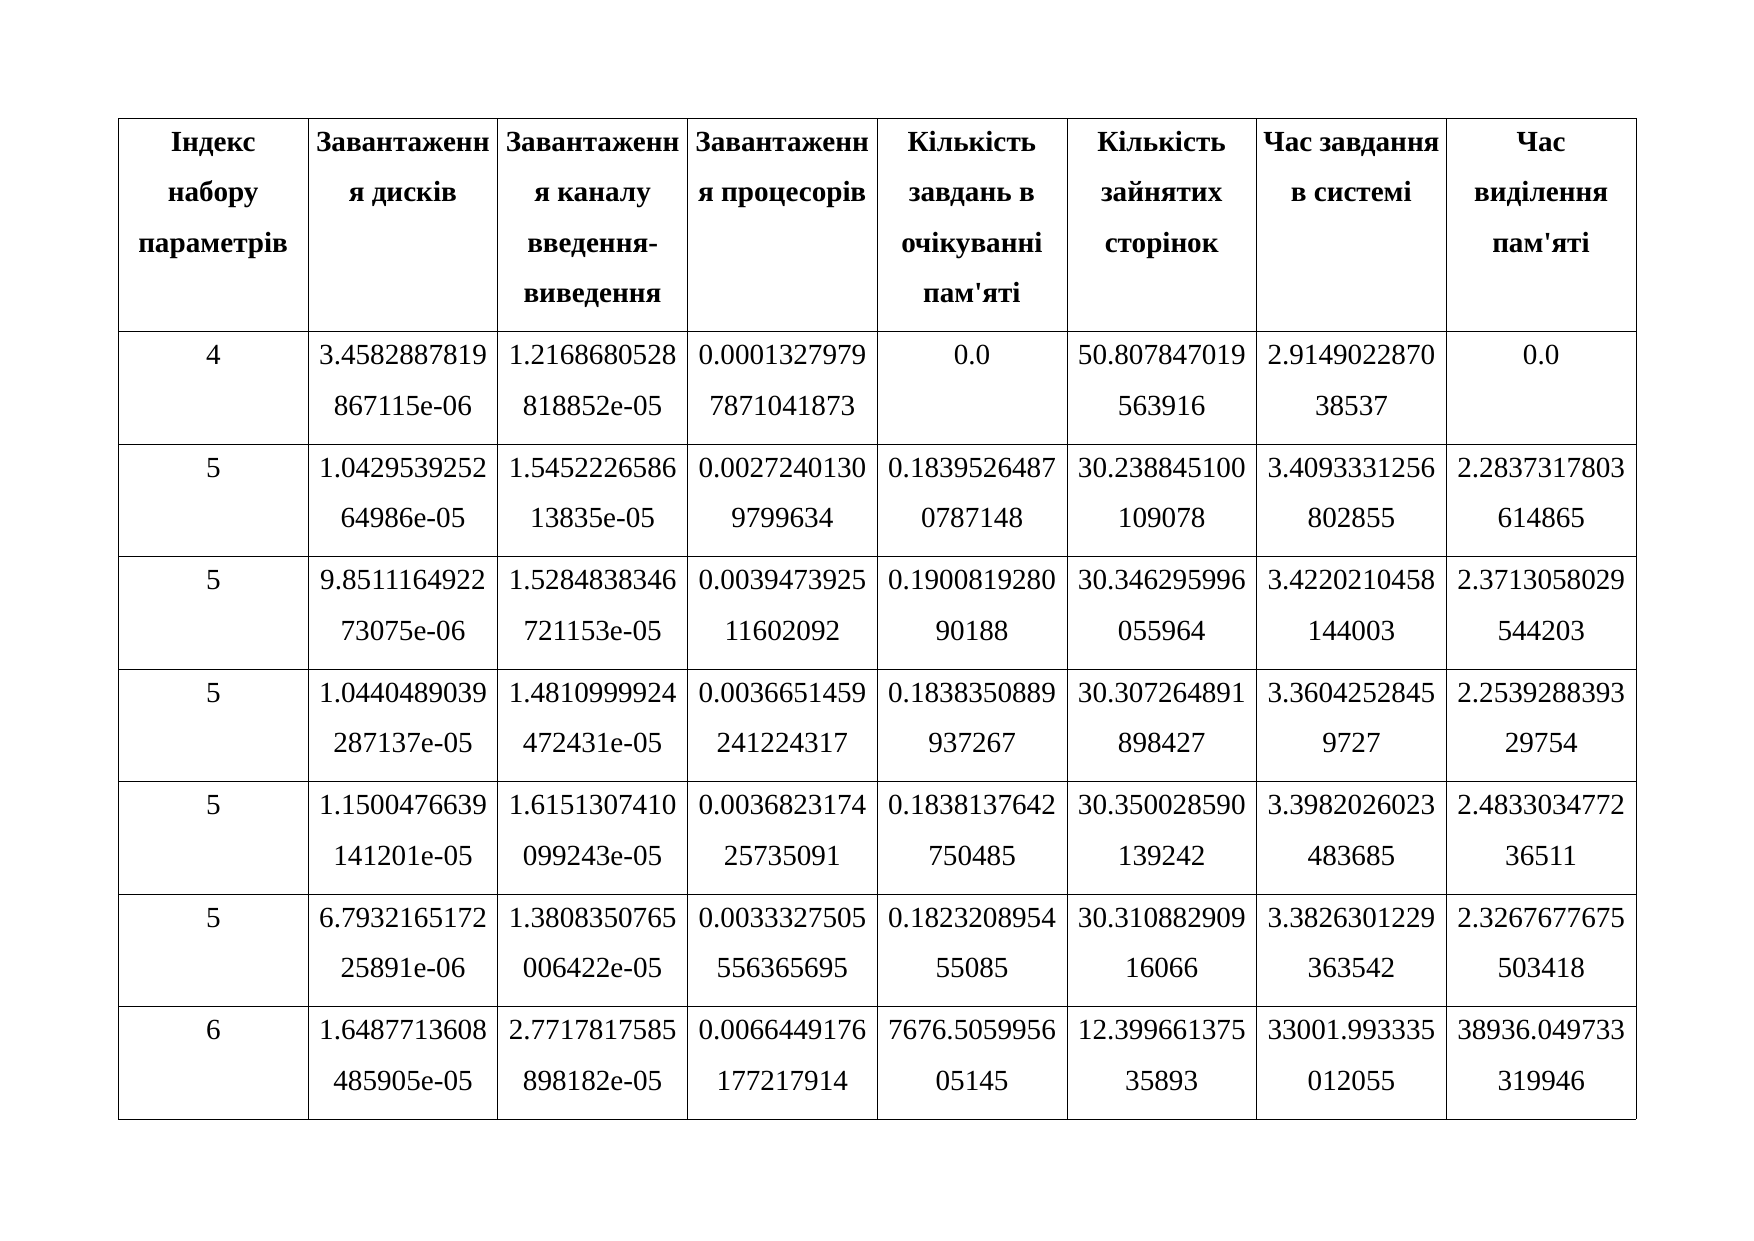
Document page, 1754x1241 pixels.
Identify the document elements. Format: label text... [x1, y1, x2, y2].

table_cell 30.31088290916066 [1068, 895, 1256, 1006]
table_cell 12.39966137535893 [1068, 1007, 1256, 1119]
table_cell 1.6151307410099243e-05 [498, 782, 687, 894]
table_cell 1.5284838346721153e-05 [498, 557, 687, 669]
table_cell 3.3826301229363542 [1257, 895, 1446, 1006]
table_cell 2.3267677675503418 [1447, 895, 1636, 1006]
table_cell 0.00013279797871041873 [688, 332, 877, 444]
table_header Час виділення пам'яті [1447, 119, 1636, 331]
table_cell 30.350028590139242 [1068, 782, 1256, 894]
table_cell 1.545222658613835e-05 [498, 445, 687, 556]
table_cell 3.4093331256802855 [1257, 445, 1446, 556]
table_cell 0.1838137642750485 [878, 782, 1067, 894]
table_header Час завдання в системі [1257, 119, 1446, 331]
table_cell 30.346295996055964 [1068, 557, 1256, 669]
table_cell 2.253928839329754 [1447, 670, 1636, 781]
table_cell 30.238845100109078 [1068, 445, 1256, 556]
table_header Завантаження дисків [309, 119, 497, 331]
table_cell 38936.049733319946 [1447, 1007, 1636, 1119]
table_cell 6 [119, 1007, 308, 1119]
table_cell 2.914902287038537 [1257, 332, 1446, 444]
table_cell 2.7717817585898182e-05 [498, 1007, 687, 1119]
table_cell 1.6487713608485905e-05 [309, 1007, 497, 1119]
table_cell 2.2837317803614865 [1447, 445, 1636, 556]
table_header Завантаження процесорів [688, 119, 877, 331]
table_cell 1.3808350765006422e-05 [498, 895, 687, 1006]
table_cell 1.4810999924472431e-05 [498, 670, 687, 781]
table_cell 0.003947392511602092 [688, 557, 877, 669]
table_cell 0.190081928090188 [878, 557, 1067, 669]
table_cell 6.793216517225891e-06 [309, 895, 497, 1006]
table_header Завантаження каналу введення-виведення [498, 119, 687, 331]
table_cell 1.042953925264986e-05 [309, 445, 497, 556]
table_cell 0.0 [878, 332, 1067, 444]
table_cell 7676.505995605145 [878, 1007, 1067, 1119]
table_cell 2.3713058029544203 [1447, 557, 1636, 669]
table_header Кількість завдань в очікуванні пам'яті [878, 119, 1067, 331]
table_cell 9.851116492273075e-06 [309, 557, 497, 669]
table_cell 1.0440489039287137e-05 [309, 670, 497, 781]
table_cell 3.36042528459727 [1257, 670, 1446, 781]
table_cell 3.4220210458144003 [1257, 557, 1446, 669]
table_cell 5 [119, 557, 308, 669]
table_cell 0.0066449176177217914 [688, 1007, 877, 1119]
table_cell 0.0 [1447, 332, 1636, 444]
table_cell 0.0033327505556365695 [688, 895, 877, 1006]
table_cell 5 [119, 445, 308, 556]
table_cell 4 [119, 332, 308, 444]
table_cell 0.0036651459241224317 [688, 670, 877, 781]
table_cell 1.1500476639141201e-05 [309, 782, 497, 894]
table_cell 5 [119, 895, 308, 1006]
table_cell 5 [119, 782, 308, 894]
table_cell 0.18395264870787148 [878, 445, 1067, 556]
table_cell 0.003682317425735091 [688, 782, 877, 894]
table_cell 50.807847019563916 [1068, 332, 1256, 444]
table_cell 0.1838350889937267 [878, 670, 1067, 781]
table_cell 0.00272401309799634 [688, 445, 877, 556]
table_cell 5 [119, 670, 308, 781]
table_cell 3.4582887819867115e-06 [309, 332, 497, 444]
table_cell 1.2168680528818852e-05 [498, 332, 687, 444]
table_header Індекс набору параметрів [119, 119, 308, 331]
table_cell 3.3982026023483685 [1257, 782, 1446, 894]
table_cell 33001.993335012055 [1257, 1007, 1446, 1119]
table_header Кількість зайнятих сторінок [1068, 119, 1256, 331]
table_cell 2.483303477236511 [1447, 782, 1636, 894]
table_cell 30.307264891898427 [1068, 670, 1256, 781]
table_cell 0.182320895455085 [878, 895, 1067, 1006]
